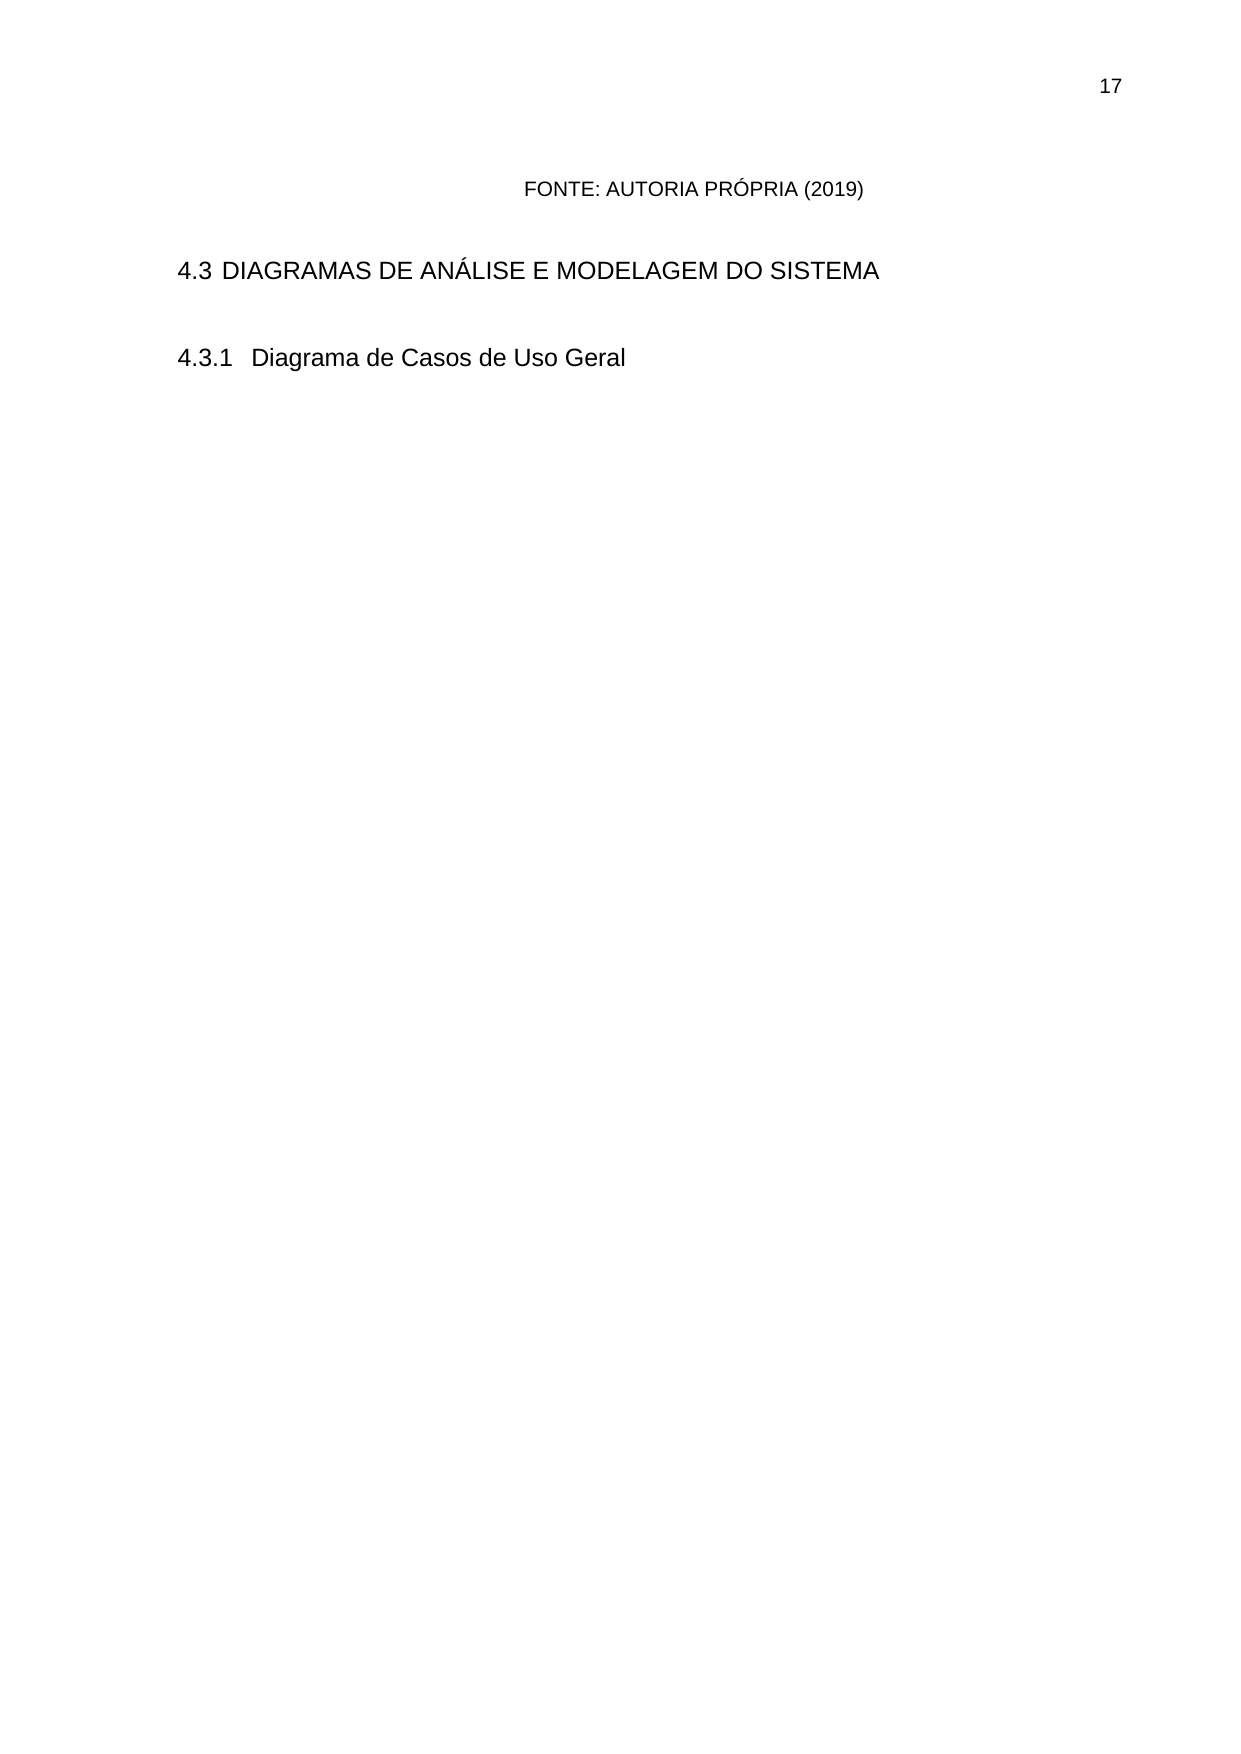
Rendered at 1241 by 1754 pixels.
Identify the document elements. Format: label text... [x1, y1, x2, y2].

text Fonte: Autoria própria (2019) [177, 177, 1122, 201]
subtitle Diagramas de análise e modelagem do sistema [177, 256, 1122, 285]
subtitle Diagrama de Casos de Uso Geral [177, 342, 1122, 371]
